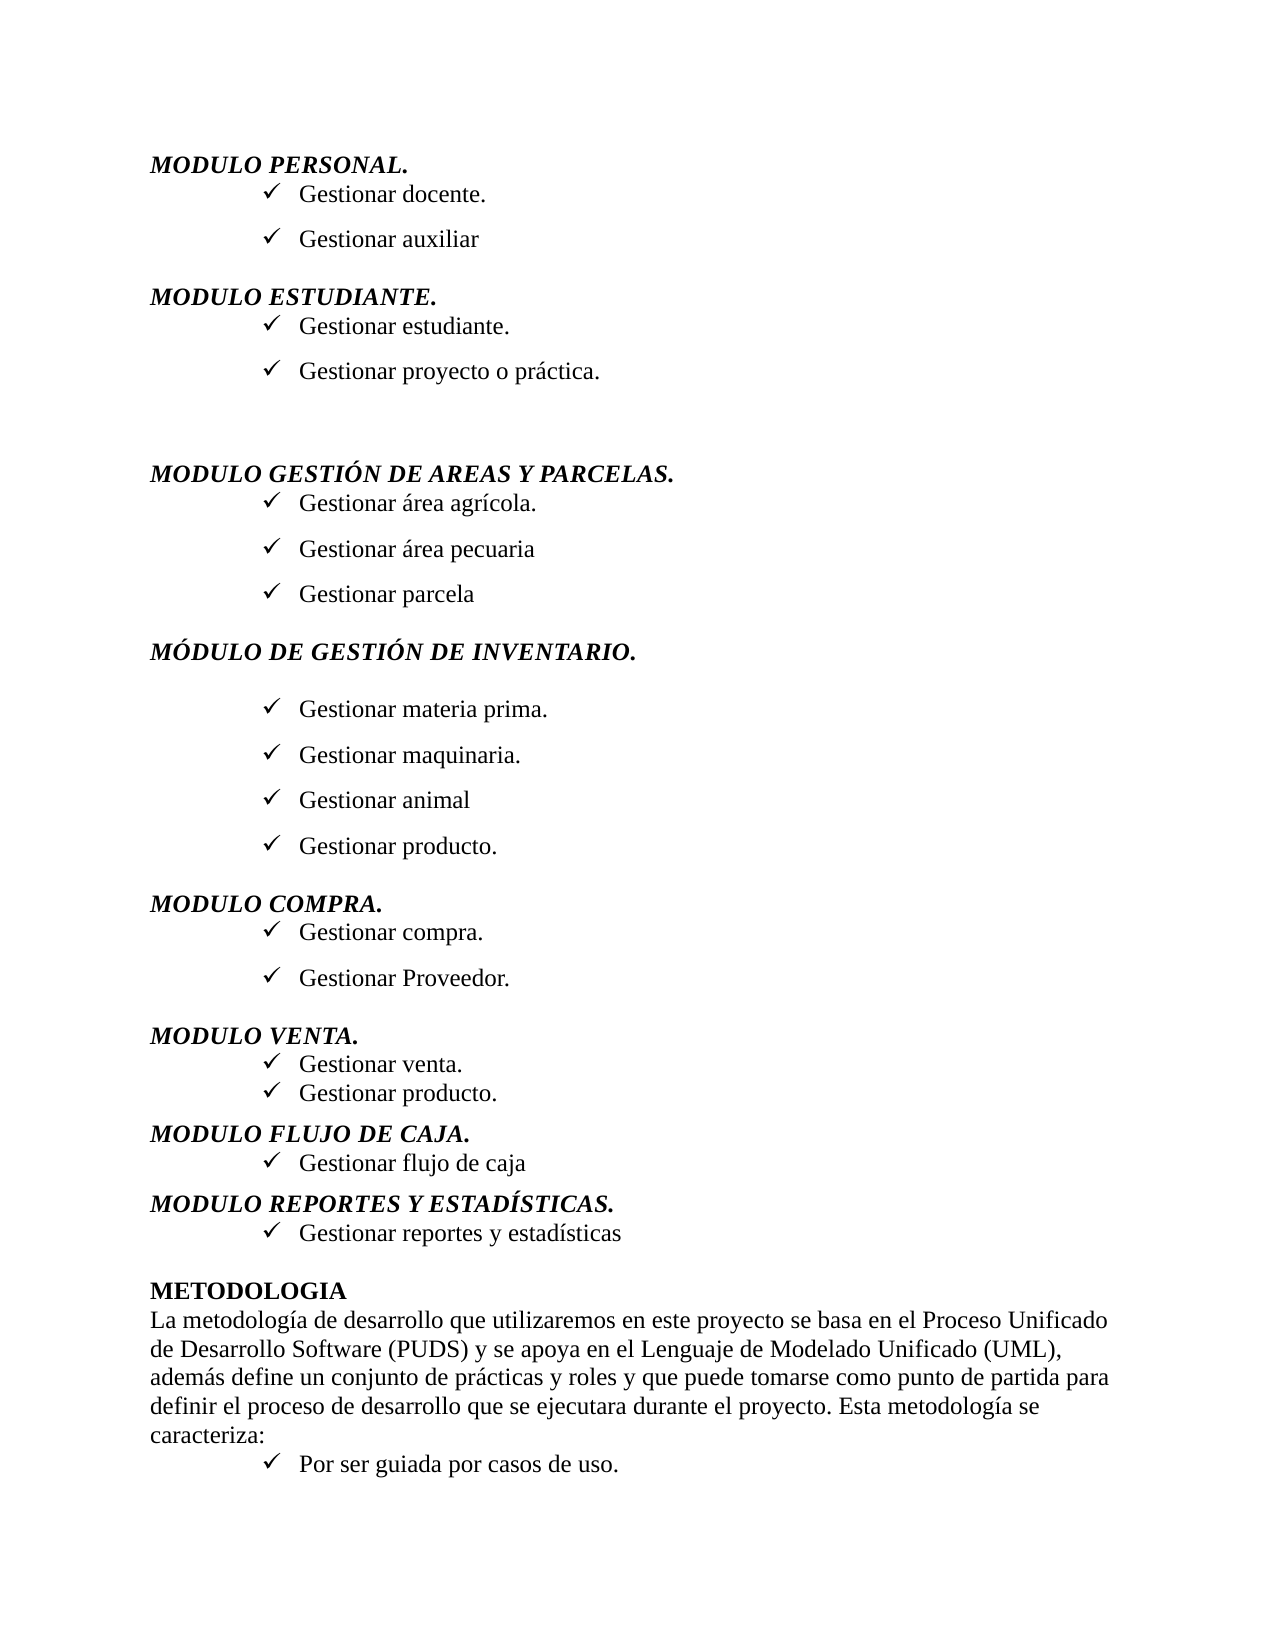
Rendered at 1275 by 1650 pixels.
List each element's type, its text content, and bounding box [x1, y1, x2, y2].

subtitle METODOLOGIA [150, 1276, 1125, 1305]
list Gestionar producto. [261, 831, 1125, 859]
list Gestionar reportes y estadísticas [261, 1218, 1125, 1247]
list Gestionar área agrícola. [261, 488, 1125, 517]
text La metodología de desarrollo que utilizaremos en este proyecto se basa en el Proceso Unificado de Desarrollo Software (PUDS) y se apoya en el Lenguaje de Modelado Unificado (UML), además define un conjunto de prácticas y roles y que puede tomarse como punto de partida para definir el proceso de desarrollo que se ejecutara durante el proyecto. Esta metodología se caracteriza: [150, 1305, 1125, 1449]
subtitle Modulo reportes y estadísticas. [150, 1189, 1125, 1218]
list Gestionar área pecuaria [261, 534, 1125, 562]
subtitle Módulo de Gestión de inventario. [150, 637, 1125, 666]
list Gestionar materia prima. [261, 694, 1125, 723]
list Gestionar venta. [261, 1049, 1125, 1078]
list Gestionar proyecto o práctica. [261, 356, 1125, 385]
subtitle Modulo ESTUDIANTE. [150, 282, 1125, 311]
subtitle Modulo Personal. [150, 150, 1125, 179]
subtitle Modulo FLUJO DE CAJA. [150, 1119, 1125, 1148]
list Gestionar auxiliar [261, 224, 1125, 253]
list Gestionar animal [261, 785, 1125, 814]
subtitle Modulo COMPRA. [150, 889, 1125, 917]
list Gestionar Proveedor. [261, 963, 1125, 992]
subtitle Modulo VENTA. [150, 1021, 1125, 1049]
list Gestionar compra. [261, 917, 1125, 946]
list Gestionar docente. [261, 179, 1125, 207]
list Gestionar estudiante. [261, 311, 1125, 339]
list Por ser guiada por casos de uso. [261, 1449, 1125, 1477]
subtitle Modulo Gestión de areas y parcelas. [150, 459, 1125, 488]
list Gestionar producto. [261, 1078, 1125, 1107]
list Gestionar maquinaria. [261, 740, 1125, 769]
list Gestionar flujo de caja [261, 1148, 1125, 1177]
list Gestionar parcela [261, 579, 1125, 608]
